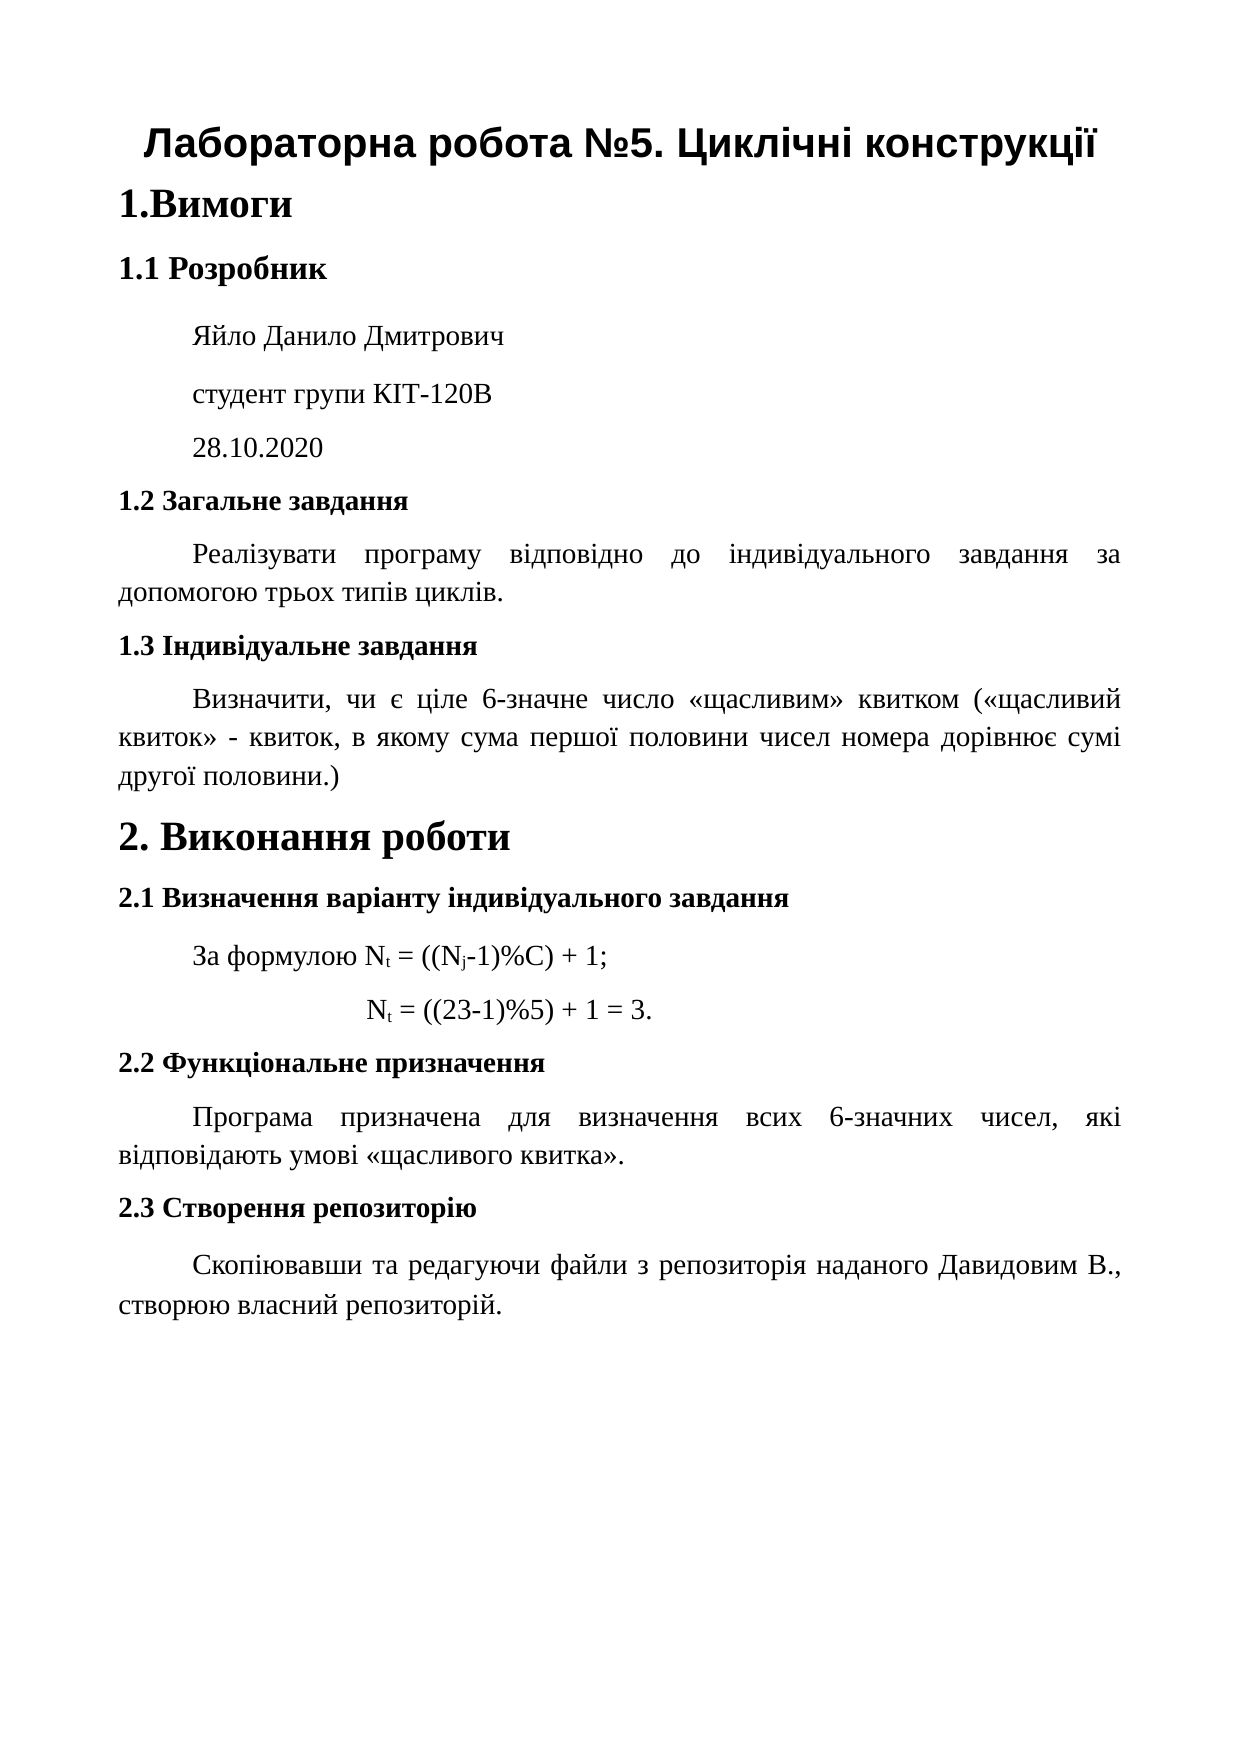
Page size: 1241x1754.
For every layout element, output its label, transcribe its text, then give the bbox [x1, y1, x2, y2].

text За формулою Nt = ((Nj-1)%C) + 1; [118, 934, 1122, 972]
text 2. Виконання роботи [118, 811, 1122, 859]
text 2.3 Створення репозиторію [118, 1190, 1122, 1224]
text 1.3 Індивідуальне завдання [118, 628, 1122, 661]
text Яйло Данило Дмитрович [118, 307, 1122, 355]
text Nt = ((23-1)%5) + 1 = 3. [118, 992, 1122, 1026]
text Визначити, чи є ціле 6-значне число «щасливим» квитком («щасливий квиток» - квиток, в якому сума першої половини чисел номера дорівнює сумі другої половини.) [118, 681, 1122, 791]
text Програма призначена для визначення всих 6-значних чисел, які відповідають умові «щасливого квитка». [118, 1099, 1122, 1171]
text 1.Вимоги [118, 178, 1122, 226]
text 1.2 Загальне завдання [118, 483, 1122, 516]
text Скопіювавши та редагуючи файли з репозиторія наданого Давидовим В., створюю власний репозиторій. [118, 1243, 1122, 1320]
text студент групи КІТ-120В [118, 377, 1122, 410]
text 2.1 Визначення варіанту індивідуального завдання [118, 881, 1122, 914]
text Реалізувати програму відповідно до індивідуального завдання за допомогою трьох типів циклів. [118, 536, 1122, 608]
title Лабораторна робота №5. Циклічні конструкції [118, 118, 1122, 166]
text 2.2 Функціональне призначення [118, 1046, 1122, 1079]
text 28.10.2020 [118, 430, 1122, 463]
text 1.1 Розробник [118, 248, 1122, 287]
